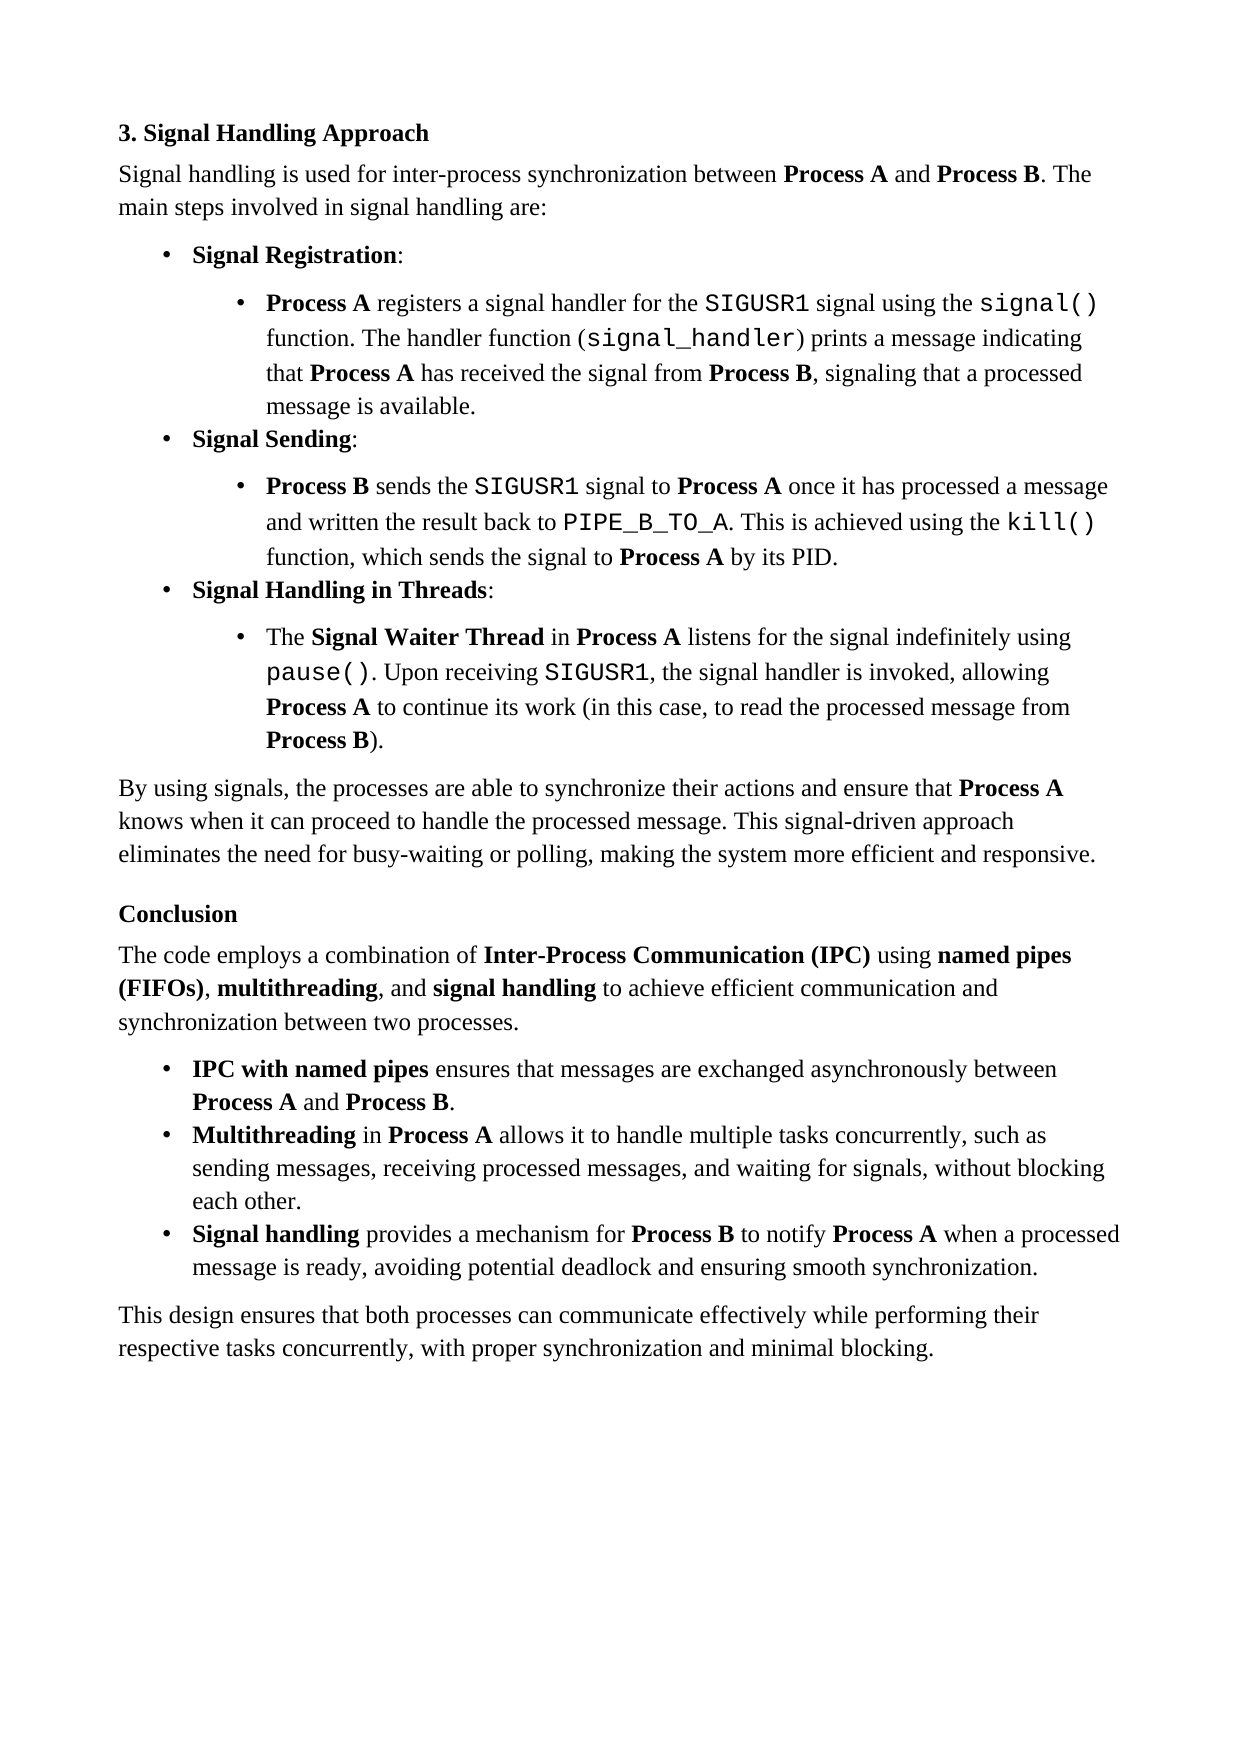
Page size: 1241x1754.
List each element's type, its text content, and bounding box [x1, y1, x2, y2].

list Signal Registration: [162, 240, 1122, 269]
subtitle 3. Signal Handling Approach [118, 118, 1122, 147]
list The Signal Waiter Thread in Process A listens for the signal indefinitely using pause(). Upon receiving SIGUSR1, the signal handler is invoked, allowing Process A to continue its work (in this case, to read the processed message from Process B). [236, 622, 1122, 754]
list Multithreading in Process A allows it to handle multiple tasks concurrently, such as sending messages, receiving processed messages, and waiting for signals, without blocking each other. [162, 1120, 1122, 1215]
list Signal Sending: [162, 424, 1122, 453]
list Signal Handling in Threads: [162, 575, 1122, 603]
subtitle Conclusion [118, 899, 1122, 928]
list Process A registers a signal handler for the SIGUSR1 signal using the signal() function. The handler function (signal_handler) prints a message indicating that Process A has received the signal from Process B, signaling that a processed message is available. [236, 288, 1122, 419]
text This design ensures that both processes can communicate effectively while performing their respective tasks concurrently, with proper synchronization and minimal blocking. [118, 1300, 1122, 1362]
list IPC with named pipes ensures that messages are exchanged asynchronously between Process A and Process B. [162, 1054, 1122, 1116]
text By using signals, the processes are able to synchronize their actions and ensure that Process A knows when it can proceed to handle the processed message. This signal-driven approach eliminates the need for busy-waiting or polling, making the system more efficient and responsive. [118, 773, 1122, 868]
text The code employs a combination of Inter-Process Communication (IPC) using named pipes (FIFOs), multithreading, and signal handling to achieve efficient communication and synchronization between two processes. [118, 941, 1122, 1035]
list Signal handling provides a mechanism for Process B to notify Process A when a processed message is ready, avoiding potential deadlock and ensuring smooth synchronization. [162, 1219, 1122, 1281]
list Process B sends the SIGUSR1 signal to Process A once it has processed a message and written the result back to PIPE_B_TO_A. This is achieved using the kill() function, which sends the signal to Process A by its PID. [236, 471, 1122, 570]
text Signal handling is used for inter-process synchronization between Process A and Process B. The main steps involved in signal handling are: [118, 159, 1122, 221]
